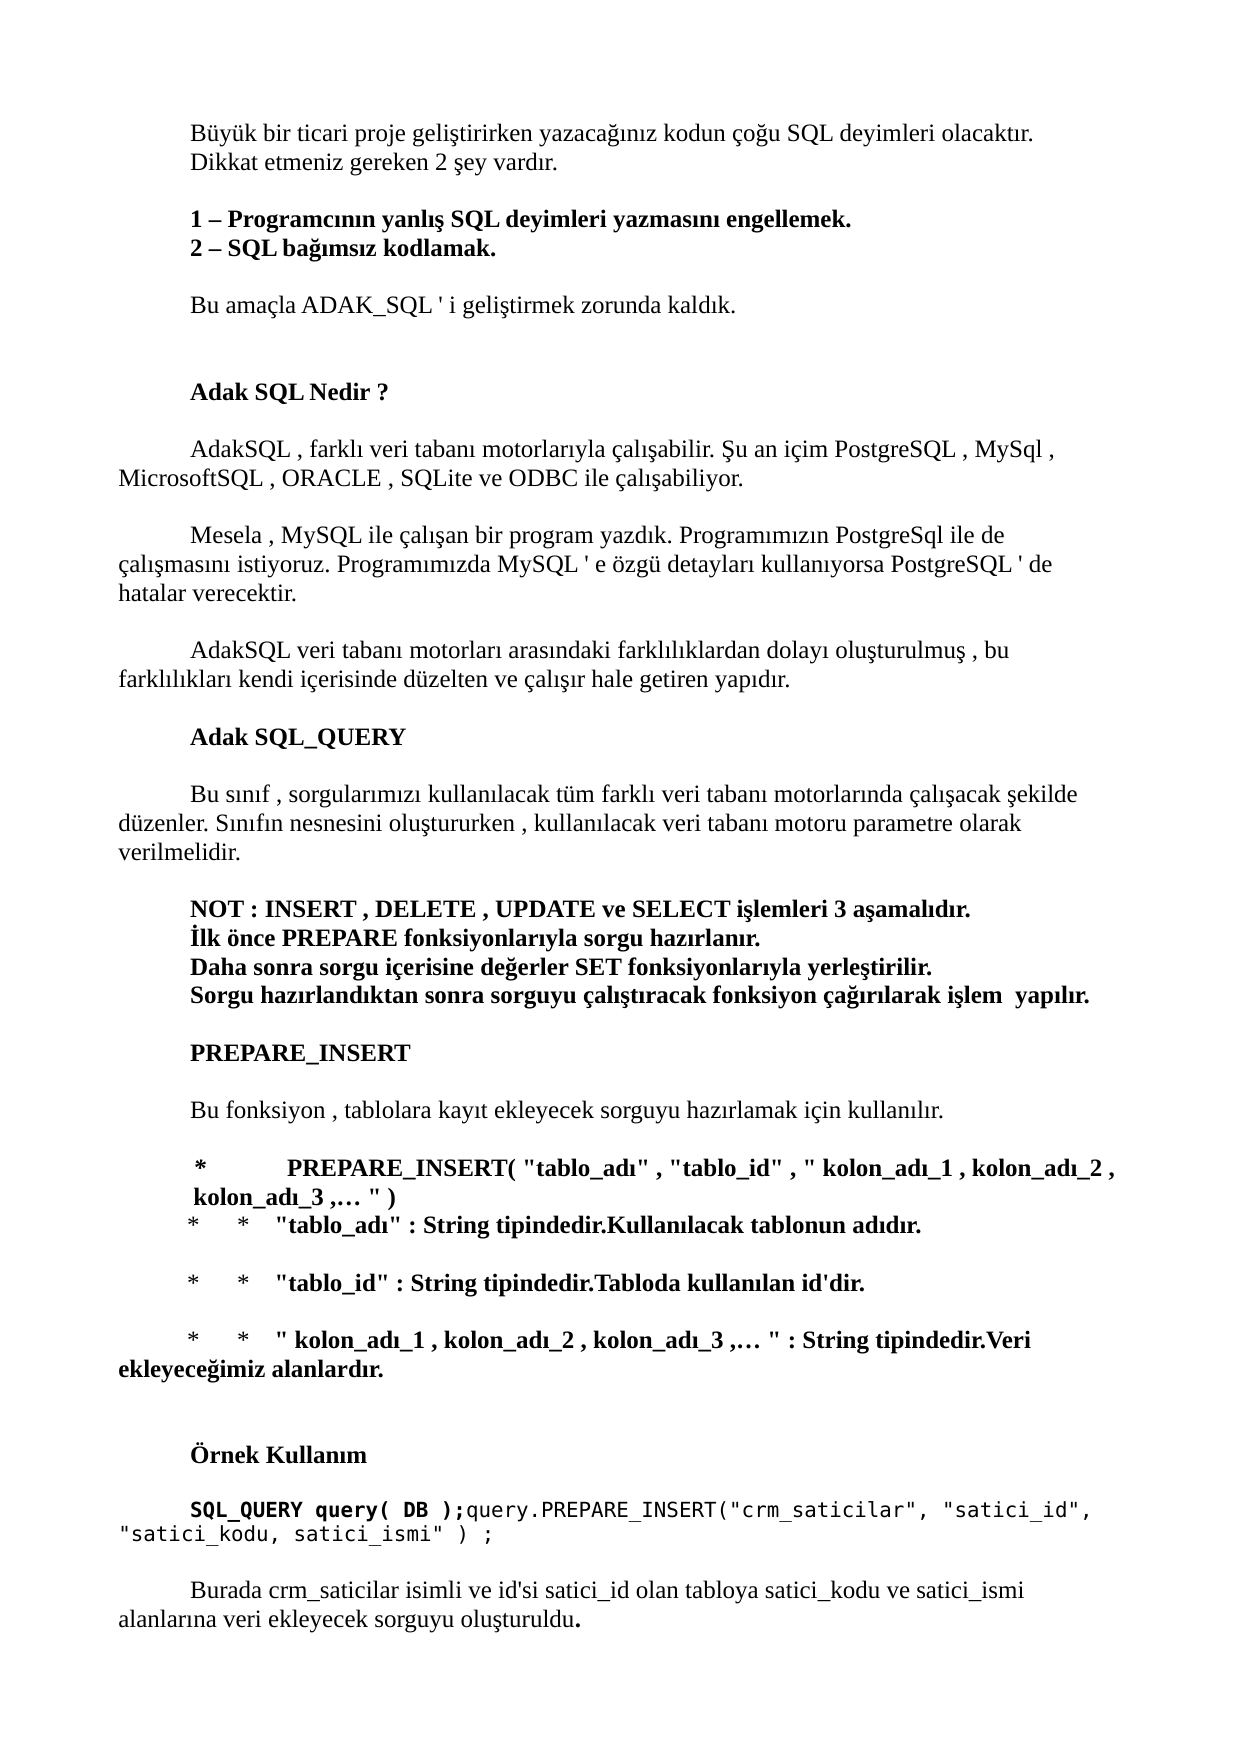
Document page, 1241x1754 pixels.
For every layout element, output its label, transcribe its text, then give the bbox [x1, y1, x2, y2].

text Daha sonra sorgu içerisine değerler SET fonksiyonlarıyla yerleştirilir. [118, 952, 1122, 981]
text AdakSQL , farklı veri tabanı motorlarıyla çalışabilir. Şu an içim PostgreSQL , MySql , MicrosoftSQL , ORACLE , SQLite ve ODBC ile çalışabiliyor. [118, 434, 1122, 492]
text Bu fonksiyon , tablolara kayıt ekleyecek sorguyu hazırlamak için kullanılır. [118, 1096, 1122, 1124]
list * PREPARE_INSERT( "tablo_adı" , "tablo_id" , " kolon_adı_1 , kolon_adı_2 , kolon_adı_3 ,… " ) [156, 1153, 1122, 1211]
text Bu amaçla ADAK_SQL ' i geliştirmek zorunda kaldık. [118, 291, 1122, 319]
text PREPARE_INSERT [118, 1038, 1122, 1067]
text Dikkat etmeniz gereken 2 şey vardır. [118, 147, 1122, 176]
text SQL_QUERY query( DB );query.PREPARE_INSERT("crm_saticilar", "satici_id", "satici_kodu, satici_ismi" ) ; [118, 1498, 1122, 1547]
text 2 – SQL bağımsız kodlamak. [118, 233, 1122, 262]
text Sorgu hazırlandıktan sonra sorguyu çalıştıracak fonksiyon çağırılarak işlem yapılır. [118, 981, 1122, 1009]
text 1 – Programcının yanlış SQL deyimleri yazmasını engellemek. [118, 204, 1122, 233]
text Örnek Kullanım [118, 1441, 1122, 1469]
text Mesela , MySQL ile çalışan bir program yazdık. Programımızın PostgreSql ile de çalışmasını istiyoruz. Programımızda MySQL ' e özgü detayları kullanıyorsa PostgreSQL ' de hatalar verecektir. [118, 521, 1122, 607]
text * * " kolon_adı_1 , kolon_adı_2 , kolon_adı_3 ,… " : String tipindedir.Veri ekleyeceğimiz alanlardır. [118, 1326, 1122, 1383]
text NOT : INSERT , DELETE , UPDATE ve SELECT işlemleri 3 aşamalıdır. [118, 894, 1122, 923]
text Adak SQL Nedir ? [118, 377, 1122, 406]
text * * "tablo_id" : String tipindedir.Tabloda kullanılan id'dir. [118, 1268, 1122, 1297]
text AdakSQL veri tabanı motorları arasındaki farklılıklardan dolayı oluşturulmuş , bu farklılıkları kendi içerisinde düzelten ve çalışır hale getiren yapıdır. [118, 636, 1122, 693]
list * * "tablo_adı" : String tipindedir.Kullanılacak tablonun adıdır. [118, 1211, 1122, 1239]
text İlk önce PREPARE fonksiyonlarıyla sorgu hazırlanır. [118, 923, 1122, 952]
text Büyük bir ticari proje geliştirirken yazacağınız kodun çoğu SQL deyimleri olacaktır. [118, 118, 1122, 147]
text Bu sınıf , sorgularımızı kullanılacak tüm farklı veri tabanı motorlarında çalışacak şekilde düzenler. Sınıfın nesnesini oluştururken , kullanılacak veri tabanı motoru parametre olarak verilmelidir. [118, 779, 1122, 866]
text Burada crm_saticilar isimli ve id'si satici_id olan tabloya satici_kodu ve satici_ismi alanlarına veri ekleyecek sorguyu oluşturuldu. [118, 1575, 1122, 1633]
text Adak SQL_QUERY [118, 722, 1122, 751]
